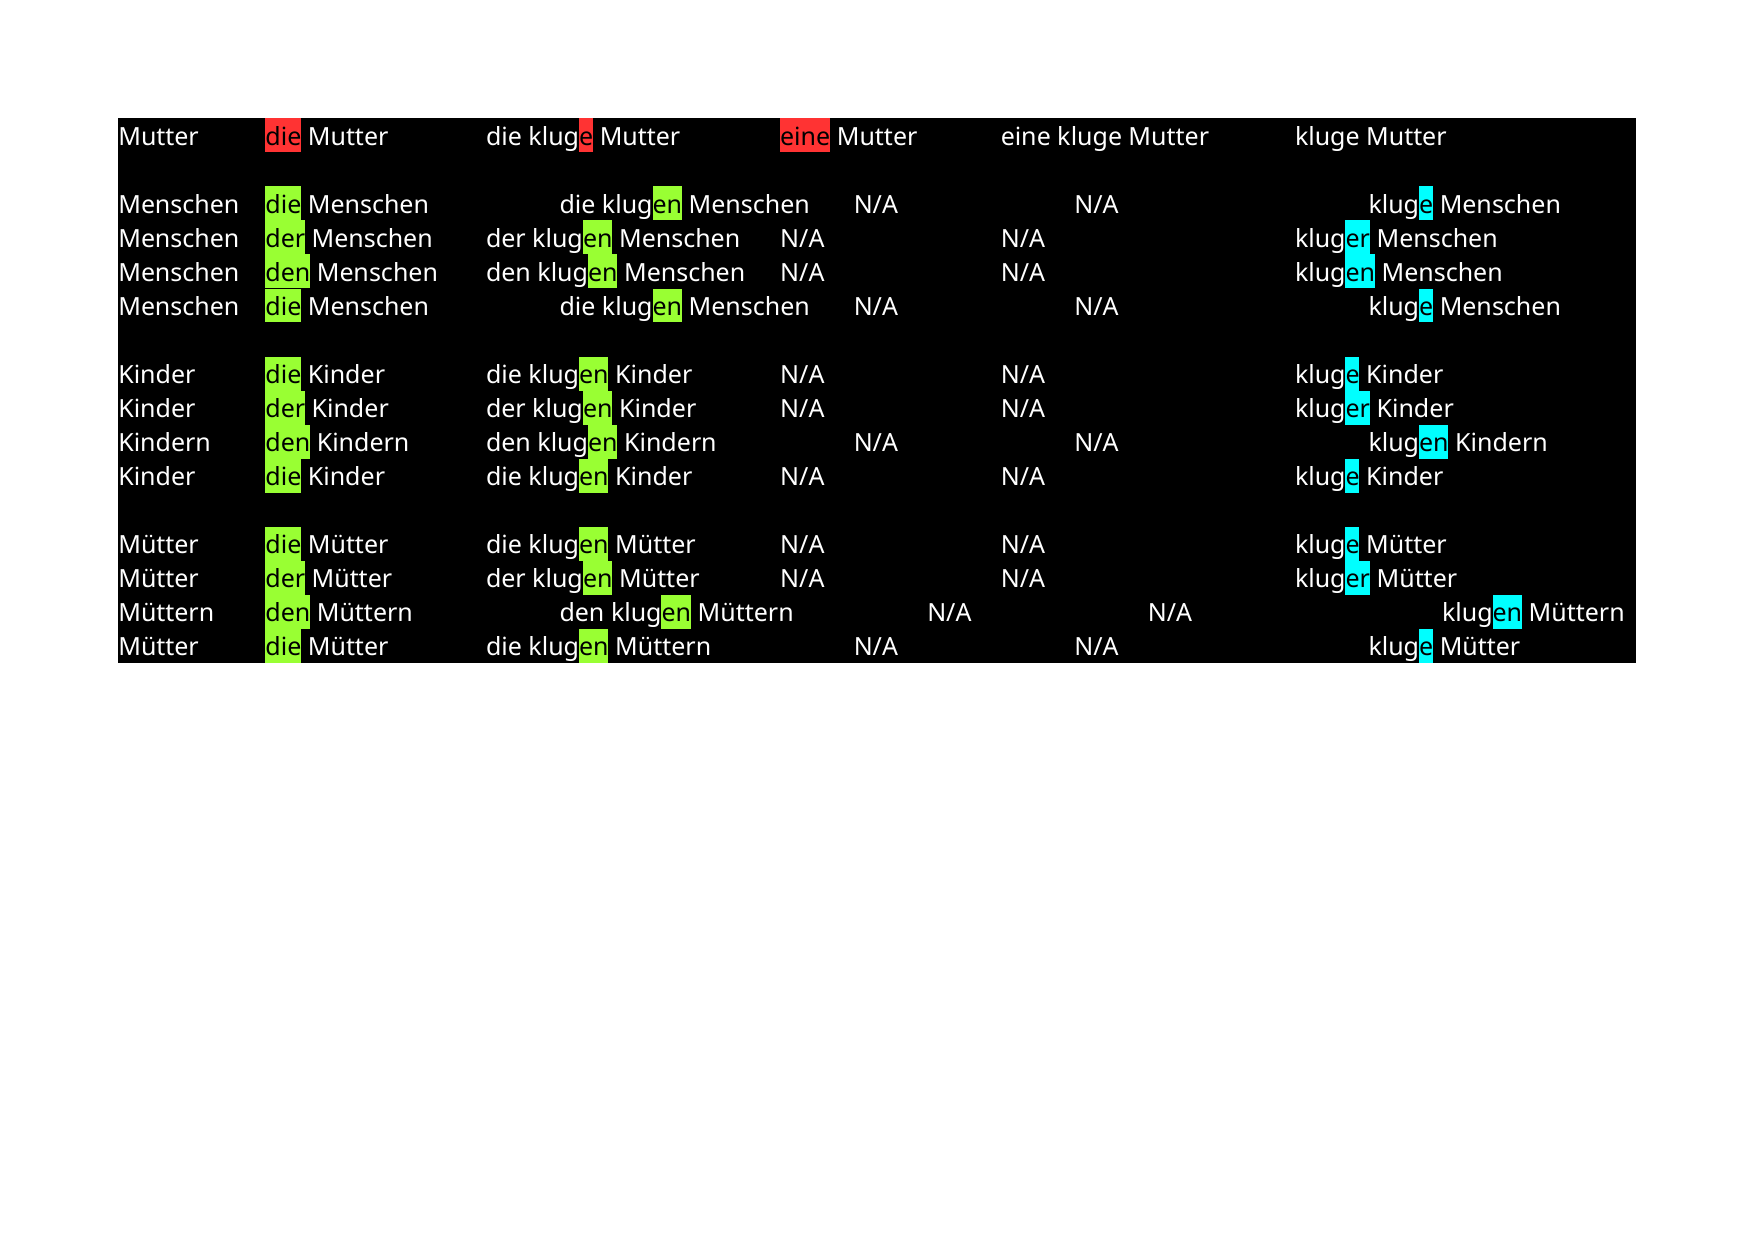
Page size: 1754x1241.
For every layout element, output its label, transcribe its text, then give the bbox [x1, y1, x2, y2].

text Menschen die Menschen die klugen Menschen N/A N/A kluge Menschen [118, 186, 1636, 220]
text Mutter die Mutter die kluge Mutter eine Mutter eine kluge Mutter kluge Mutter [118, 118, 1636, 152]
text Menschen der Menschen der klugen Menschen N/A N/A kluger Menschen [118, 220, 1636, 254]
text Menschen den Menschen den klugen Menschen N/A N/A klugen Menschen [118, 254, 1636, 288]
text Mütter die Mütter die klugen Mütter N/A N/A kluge Mütter [118, 527, 1636, 561]
text Müttern den Müttern den klugen Müttern N/A N/A klugen Müttern [118, 595, 1636, 629]
text Menschen die Menschen die klugen Menschen N/A N/A kluge Menschen [118, 288, 1636, 322]
text Kinder die Kinder die klugen Kinder N/A N/A kluge Kinder [118, 459, 1636, 493]
text Kinder der Kinder der klugen Kinder N/A N/A kluger Kinder [118, 391, 1636, 425]
text Kinder die Kinder die klugen Kinder N/A N/A kluge Kinder [118, 357, 1636, 391]
text Kindern den Kindern den klugen Kindern N/A N/A klugen Kindern [118, 425, 1636, 459]
text Mütter die Mütter die klugen Müttern N/A N/A kluge Mütter [118, 629, 1636, 663]
text Mütter der Mütter der klugen Mütter N/A N/A kluger Mütter [118, 561, 1636, 595]
